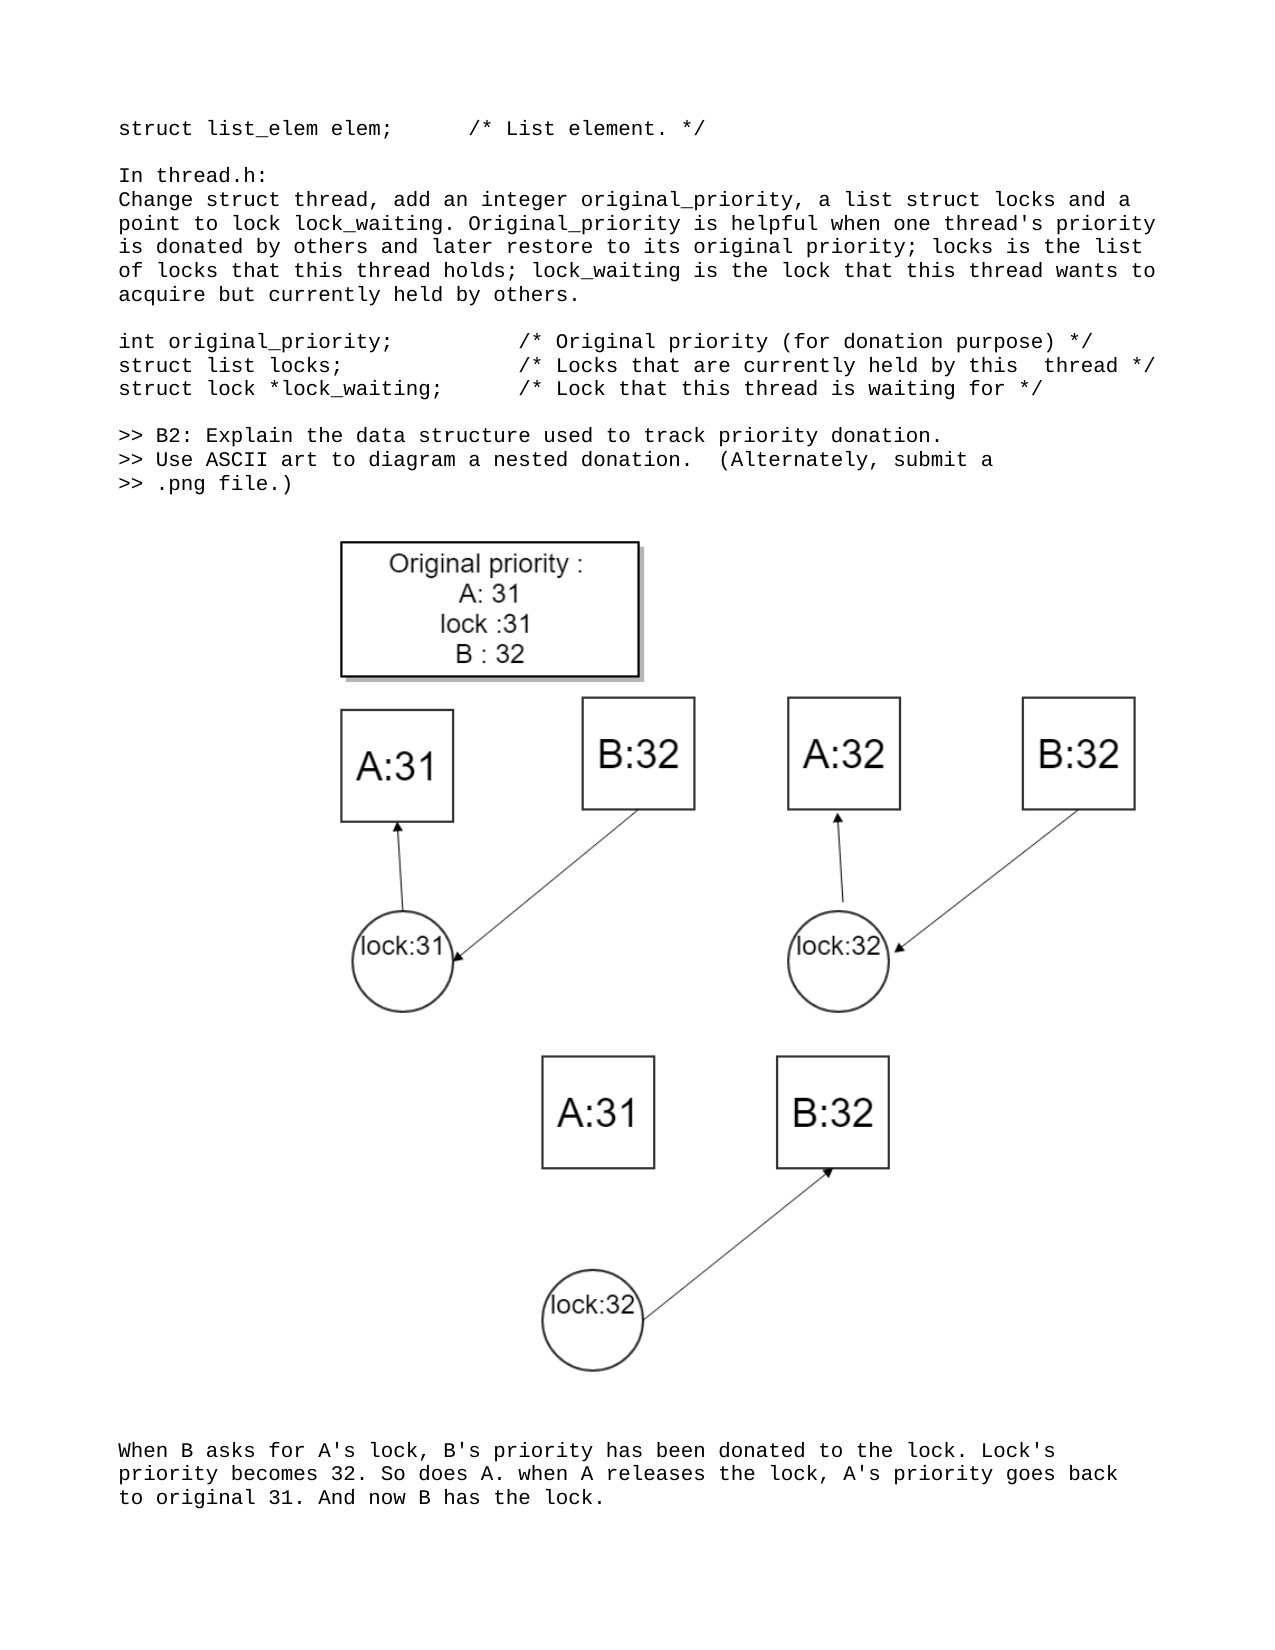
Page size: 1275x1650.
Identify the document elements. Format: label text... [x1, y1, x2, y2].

text Change struct thread, add an integer original_priority, a list struct locks and a point to lock lock_waiting. Original_priority is helpful when one thread's priority is donated by others and later restore to its original priority; locks is the list of locks that this thread holds; lock_waiting is the lock that this thread wants to acquire but currently held by others. [118, 189, 1157, 307]
text struct list_elem elem; /* List element. */ [118, 118, 1157, 142]
text struct lock *lock_waiting; /* Lock that this thread is waiting for */ [118, 378, 1157, 402]
text int original_priority; /* Original priority (for donation purpose) */ [118, 331, 1157, 354]
text When B asks for A's lock, B's priority has been donated to the lock. Lock's priority becomes 32. So does A. when A releases the lock, A's priority goes back [118, 1440, 1157, 1487]
text In thread.h: [118, 165, 1157, 189]
text >> Use ASCII art to diagram a nested donation. (Alternately, submit a [118, 449, 1157, 473]
text >> .png file.) [118, 473, 1157, 496]
picture [118, 520, 1157, 1393]
text to original 31. And now B has the lock. [118, 1487, 1157, 1511]
text >> B2: Explain the data structure used to track priority donation. [118, 426, 1157, 449]
text struct list locks; /* Locks that are currently held by this thread */ [118, 354, 1157, 378]
